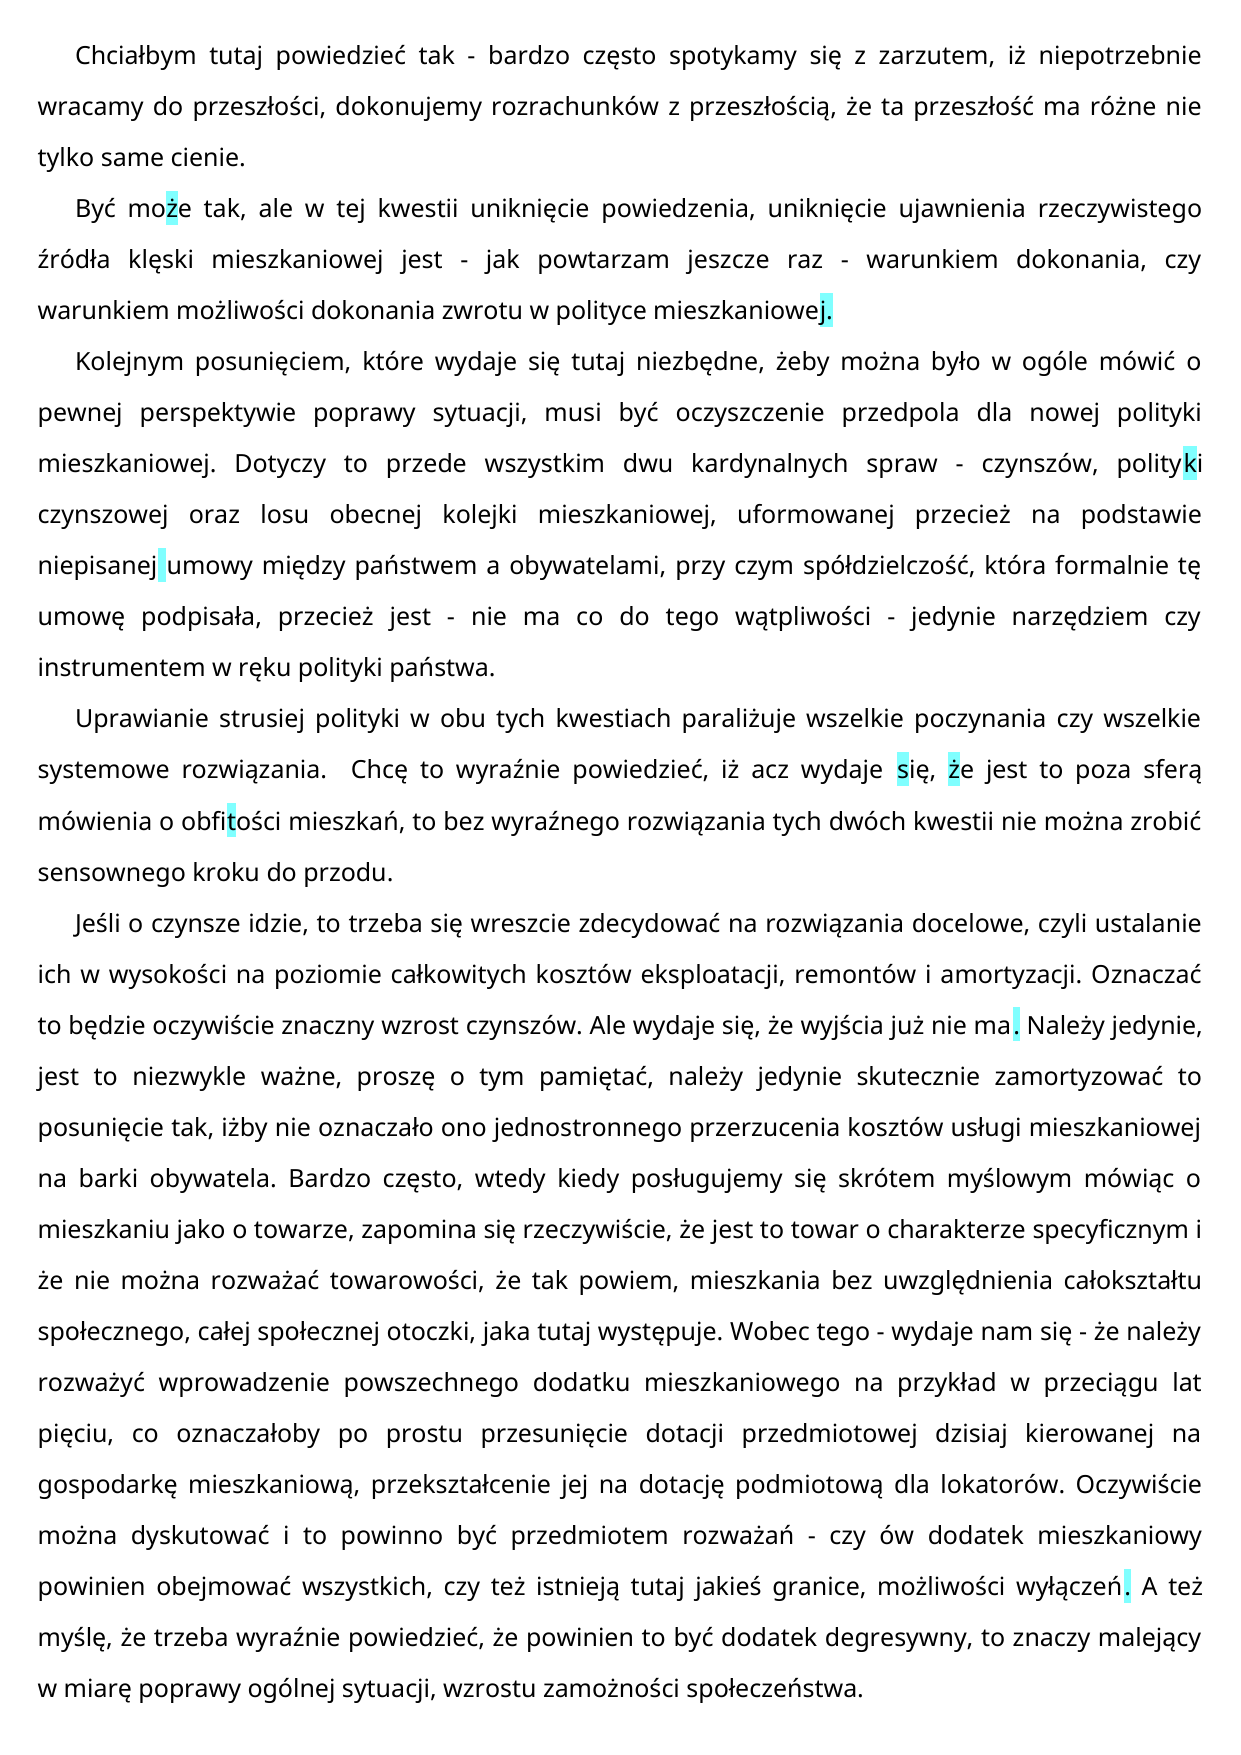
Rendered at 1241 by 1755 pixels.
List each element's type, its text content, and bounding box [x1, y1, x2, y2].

text Być może tak, ale w tej kwestii uniknięcie powiedzenia, uniknięcie ujawnienia rzeczywistego źródła klęski mieszkaniowej jest - jak powtarzam jeszcze raz - warunkiem dokonania, czy warunkiem możliwości dokonania zwrotu w polityce mieszkaniowej. [37, 191, 1203, 327]
text Kolejnym posunięciem, które wydaje się tutaj niezbędne, żeby można było w ogóle mówić o pewnej perspektywie poprawy sytuacji, musi być oczyszczenie przedpola dla nowej polityki mieszkaniowej. Dotyczy to przede wszystkim dwu kardynalnych spraw - czynszów, polityki czynszowej oraz losu obecnej kolejki mieszkaniowej, uformowanej przecież na podstawie niepisanej umowy między państwem a obywatelami, przy czym spółdzielczość, która formalnie tę umowę podpisała, przecież jest - nie ma co do tego wątpliwości - jedynie narzędziem czy instrumentem w ręku polityki państwa. [37, 344, 1203, 684]
text Jeśli o czynsze idzie, to trzeba się wreszcie zdecydować na rozwiązania docelowe, czyli ustalanie ich w wysokości na poziomie całkowitych kosztów eksploatacji, remontów i amortyzacji. Oznaczać to będzie oczywiście znaczny wzrost czynszów. Ale wydaje się, że wyjścia już nie ma. Należy jedynie, jest to niezwykle ważne, proszę o tym pamiętać, należy jedynie skutecznie zamortyzować to posunięcie tak, iżby nie oznaczało ono jednostronnego przerzucenia kosztów usługi mieszkaniowej na barki obywatela. Bardzo często, wtedy kiedy posługujemy się skrótem myślowym mówiąc o mieszkaniu jako o towarze, zapomina się rzeczywiście, że jest to towar o charakterze specyficznym i że nie można rozważać towarowości, że tak powiem, mieszkania bez uwzględnienia całokształtu społecznego, całej społecznej otoczki, jaka tutaj występuje. Wobec tego - wydaje nam się - że należy rozważyć wprowadzenie powszechnego dodatku mieszkaniowego na przykład w przeciągu lat pięciu, co oznaczałoby po prostu przesunięcie dotacji przedmiotowej dzisiaj kierowanej na gospodarkę mieszkaniową, przekształcenie jej na dotację podmiotową dla lokatorów. Oczywiście można dyskutować i to powinno być przedmiotem rozważań - czy ów dodatek mieszkaniowy powinien obejmować wszystkich, czy też istnieją tutaj jakieś granice, możliwości wyłączeń. A też myślę, że trzeba wyraźnie powiedzieć, że powinien to być dodatek degresywny, to znaczy malejący w miarę poprawy ogólnej sytuacji, wzrostu zamożności społeczeństwa. [37, 905, 1203, 1705]
text Uprawianie strusiej polityki w obu tych kwestiach paraliżuje wszelkie poczynania czy wszelkie systemowe rozwiązania. Chcę to wyraźnie powiedzieć, iż acz wydaje się, że jest to poza sferą mówienia o obfitości mieszkań, to bez wyraźnego rozwiązania tych dwóch kwestii nie można zrobić sensownego kroku do przodu. [37, 701, 1203, 888]
text Chciałbym tutaj powiedzieć tak - bardzo często spotykamy się z zarzutem, iż niepotrzebnie wracamy do przeszłości, dokonujemy rozrachunków z przeszłością, że ta przeszłość ma różne nie tylko same cienie. [37, 37, 1203, 174]
